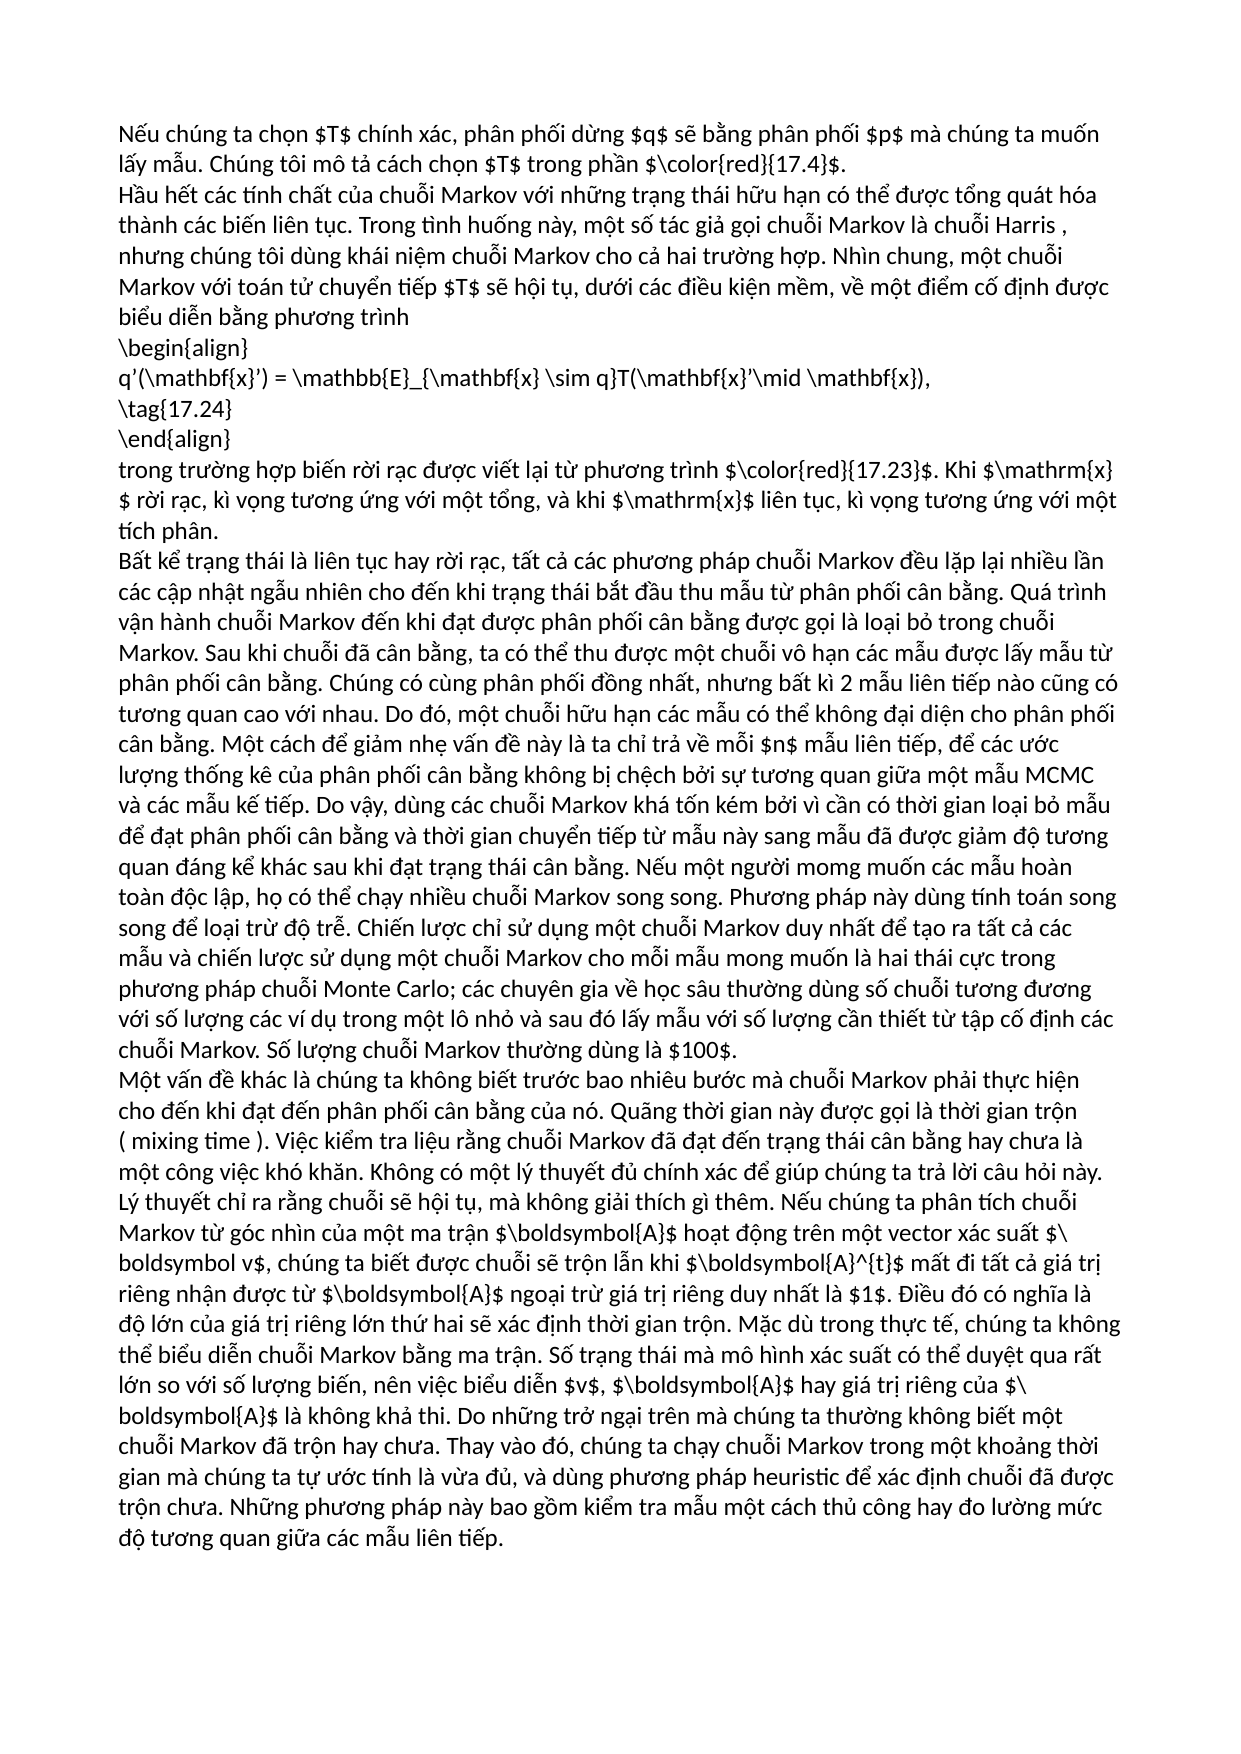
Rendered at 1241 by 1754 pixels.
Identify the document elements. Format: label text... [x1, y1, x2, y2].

text Bất kể trạng thái là liên tục hay rời rạc, tất cả các phương pháp chuỗi Markov đều lặp lại nhiều lần các cập nhật ngẫu nhiên cho đến khi trạng thái bắt đầu thu mẫu từ phân phối cân bằng. Quá trình vận hành chuỗi Markov đến khi đạt được phân phối cân bằng được gọi là loại bỏ trong chuỗi Markov. Sau khi chuỗi đã cân bằng, ta có thể thu được một chuỗi vô hạn các mẫu được lấy mẫu từ phân phối cân bằng. Chúng có cùng phân phối đồng nhất, nhưng bất kì 2 mẫu liên tiếp nào cũng có tương quan cao với nhau. Do đó, một chuỗi hữu hạn các mẫu có thể không đại diện cho phân phối cân bằng. Một cách để giảm nhẹ vấn đề này là ta chỉ trả về mỗi $n$ mẫu liên tiếp, để các ước lượng thống kê của phân phối cân bằng không bị chệch bởi sự tương quan giữa một mẫu MCMC và các mẫu kế tiếp. Do vậy, dùng các chuỗi Markov khá tốn kém bởi vì cần có thời gian loại bỏ mẫu để đạt phân phối cân bằng và thời gian chuyển tiếp từ mẫu này sang mẫu đã được giảm độ tương quan đáng kể khác sau khi đạt trạng thái cân bằng. Nếu một người momg muốn các mẫu hoàn toàn độc lập, họ có thể chạy nhiều chuỗi Markov song song. Phương pháp này dùng tính toán song song để loại trừ độ trễ. Chiến lược chỉ sử dụng một chuỗi Markov duy nhất để tạo ra tất cả các mẫu và chiến lược sử dụng một chuỗi Markov cho mỗi mẫu mong muốn là hai thái cực trong phương pháp chuỗi Monte Carlo; các chuyên gia về học sâu thường dùng số chuỗi tương đương với số lượng các ví dụ trong một lô nhỏ và sau đó lấy mẫu với số lượng cần thiết từ tập cố định các chuỗi Markov. Số lượng chuỗi Markov thường dùng là $100$. [118, 545, 1122, 1064]
text Một vấn đề khác là chúng ta không biết trước bao nhiêu bước mà chuỗi Markov phải thực hiện cho đến khi đạt đến phân phối cân bằng của nó. Quãng thời gian này được gọi là thời gian trộn ( mixing time ). Việc kiểm tra liệu rằng chuỗi Markov đã đạt đến trạng thái cân bằng hay chưa là một công việc khó khăn. Không có một lý thuyết đủ chính xác để giúp chúng ta trả lời câu hỏi này. Lý thuyết chỉ ra rằng chuỗi sẽ hội tụ, mà không giải thích gì thêm. Nếu chúng ta phân tích chuỗi Markov từ góc nhìn của một ma trận $\boldsymbol{A}$ hoạt động trên một vector xác suất $\boldsymbol v$, chúng ta biết được chuỗi sẽ trộn lẫn khi $\boldsymbol{A}^{t}$ mất đi tất cả giá trị riêng nhận được từ $\boldsymbol{A}$ ngoại trừ giá trị riêng duy nhất là $1$. Điều đó có nghĩa là độ lớn của giá trị riêng lớn thứ hai sẽ xác định thời gian trộn. Mặc dù trong thực tế, chúng ta không thể biểu diễn chuỗi Markov bằng ma trận. Số trạng thái mà mô hình xác suất có thể duyệt qua rất lớn so với số lượng biến, nên việc biểu diễn $v$, $\boldsymbol{A}$ hay giá trị riêng của $\boldsymbol{A}$ là không khả thi. Do những trở ngại trên mà chúng ta thường không biết một chuỗi Markov đã trộn hay chưa. Thay vào đó, chúng ta chạy chuỗi Markov trong một khoảng thời gian mà chúng ta tự ước tính là vừa đủ, và dùng phương pháp heuristic để xác định chuỗi đã được trộn chưa. Những phương pháp này bao gồm kiểm tra mẫu một cách thủ công hay đo lường mức độ tương quan giữa các mẫu liên tiếp. [118, 1064, 1122, 1553]
text \tag{17.24} [118, 393, 1122, 423]
text trong trường hợp biến rời rạc được viết lại từ phương trình $\color{red}{17.23}$. Khi $\mathrm{x}$ rời rạc, kì vọng tương ứng với một tổng, và khi $\mathrm{x}$ liên tục, kì vọng tương ứng với một tích phân. [118, 454, 1122, 545]
text Hầu hết các tính chất của chuỗi Markov với những trạng thái hữu hạn có thể được tổng quát hóa thành các biến liên tục. Trong tình huống này, một số tác giả gọi chuỗi Markov là chuỗi Harris , nhưng chúng tôi dùng khái niệm chuỗi Markov cho cả hai trường hợp. Nhìn chung, một chuỗi Markov với toán tử chuyển tiếp $T$ sẽ hội tụ, dưới các điều kiện mềm, về một điểm cố định được biểu diễn bằng phương trình [118, 179, 1122, 332]
text \begin{align} [118, 332, 1122, 362]
text Nếu chúng ta chọn $T$ chính xác, phân phối dừng $q$ sẽ bằng phân phối $p$ mà chúng ta muốn lấy mẫu. Chúng tôi mô tả cách chọn $T$ trong phần $\color{red}{17.4}$. [118, 118, 1122, 179]
text q’(\mathbf{x}’) = \mathbb{E}_{\mathbf{x} \sim q}T(\mathbf{x}’\mid \mathbf{x}), [118, 362, 1122, 393]
text \end{align} [118, 423, 1122, 454]
